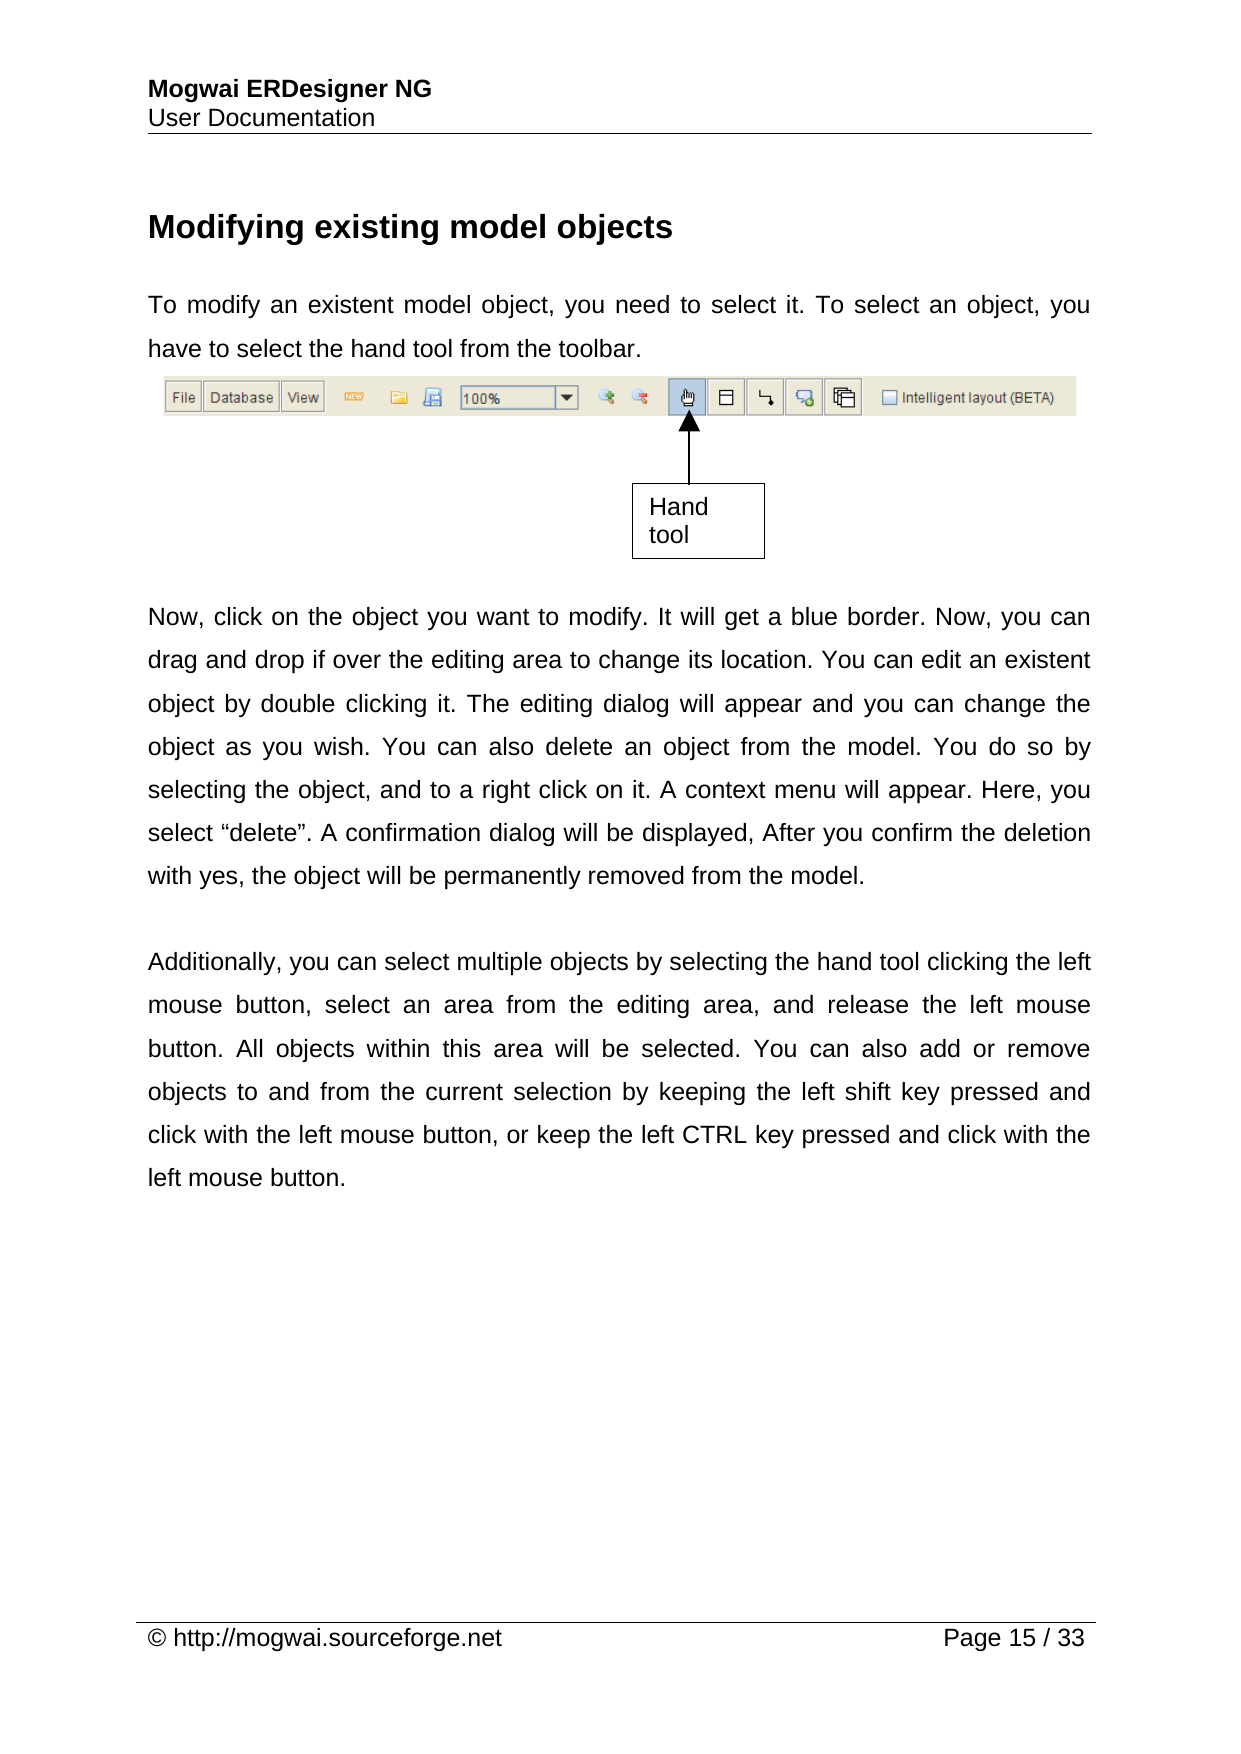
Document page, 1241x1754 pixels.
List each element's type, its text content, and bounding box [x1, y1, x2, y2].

subtitle Modifying existing model objects [148, 207, 1092, 246]
text Now, click on the object you want to modify. It will get a blue border. Now, you can drag and drop if over the editing area to change its location. You can edit an existent object by double clicking it. The editing dialog will appear and you can change the object as you wish. You can also delete an object from the model. You do so by selecting the object, and to a right click on it. A context menu will appear. Here, you select “delete”. A confirmation dialog will be displayed, After you confirm the deletion with yes, the object will be permanently removed from the model. [148, 602, 1092, 890]
text To modify an existent model object, you need to select it. To select an object, you have to select the hand tool from the toolbar. [148, 291, 1092, 362]
text Hand [649, 492, 748, 520]
text tool [649, 520, 748, 549]
text Additionally, you can select multiple objects by selecting the hand tool clicking the left mouse button, select an area from the editing area, and release the left mouse button. All objects within this area will be selected. You can also add or remove objects to and from the current selection by keeping the left shift key pressed and click with the left mouse button, or keep the left CTRL key pressed and click with the left mouse button. [148, 947, 1092, 1192]
